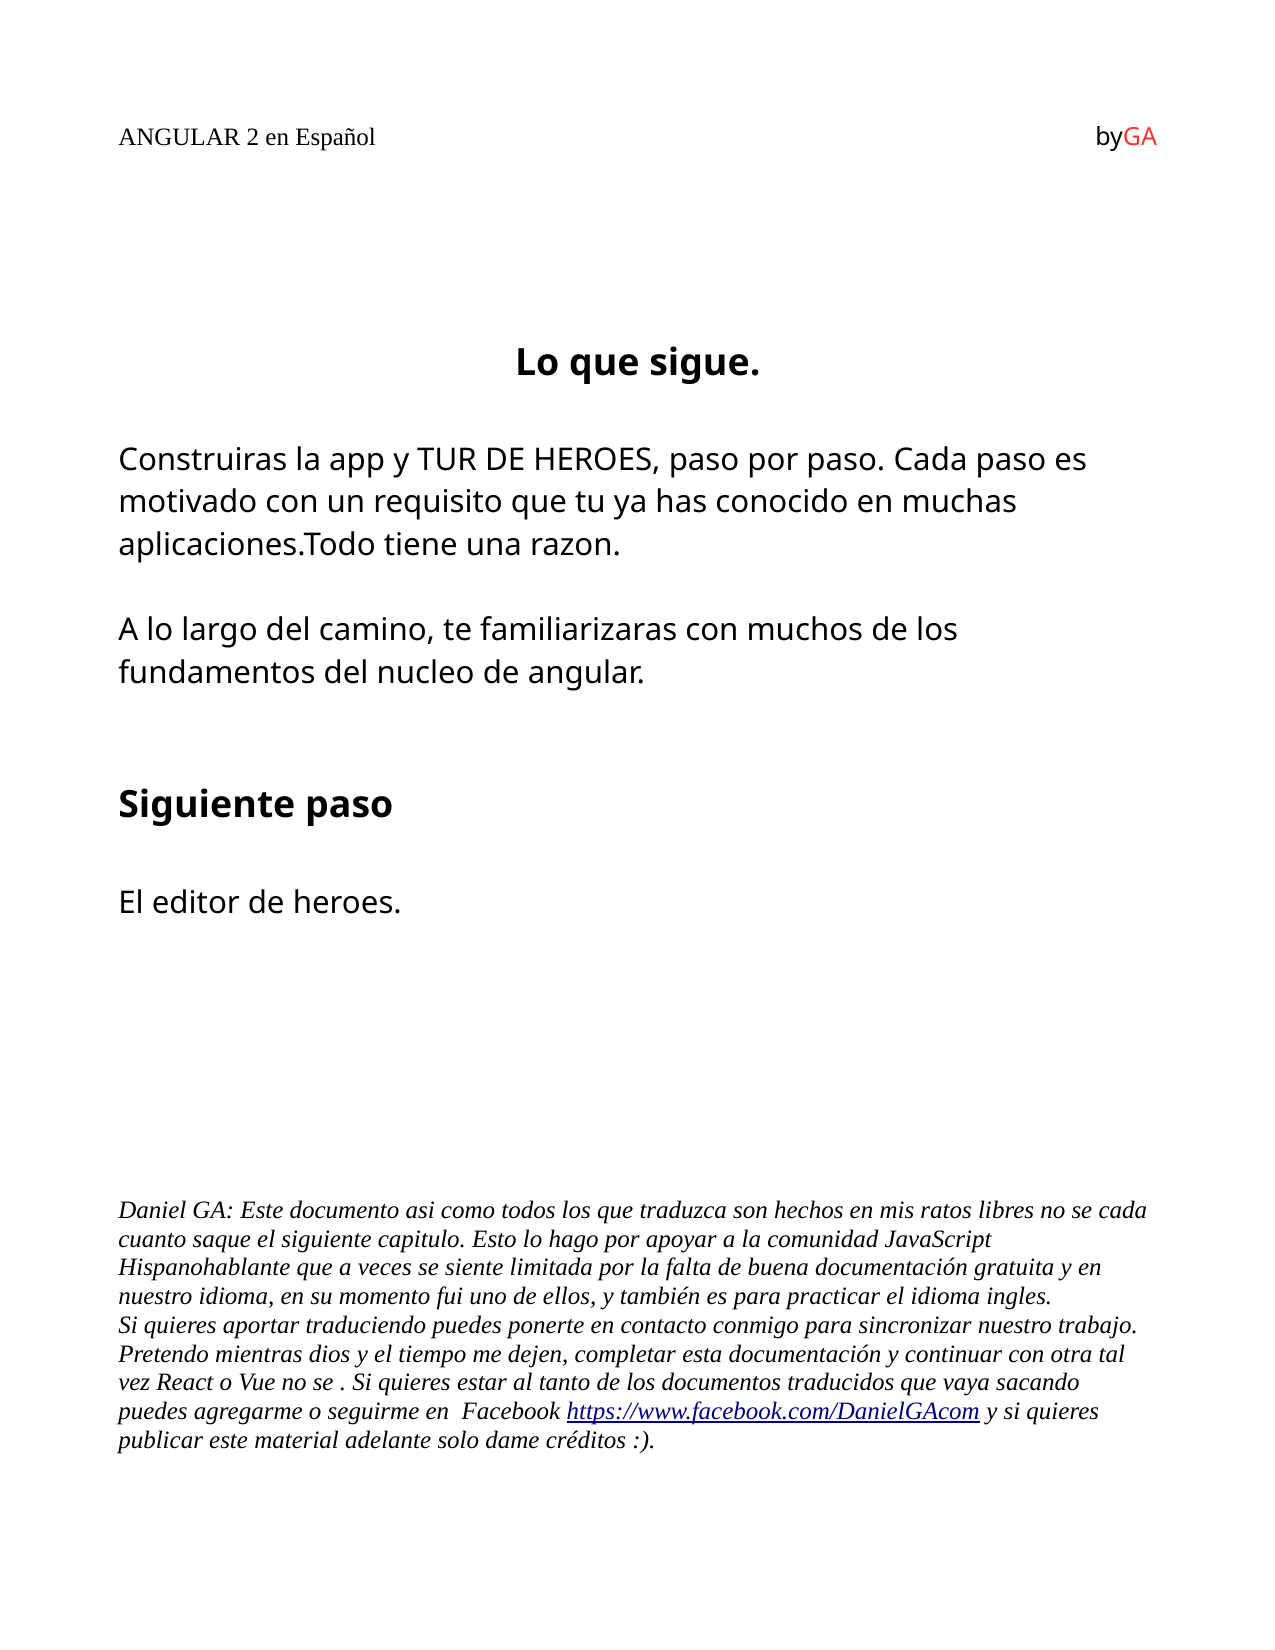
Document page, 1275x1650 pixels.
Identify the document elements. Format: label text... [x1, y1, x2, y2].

text Si quieres aportar traduciendo puedes ponerte en contacto conmigo para sincronizar nuestro trabajo. [118, 1310, 1157, 1339]
text Construiras la app y TUR DE HEROES, paso por paso. Cada paso es motivado con un requisito que tu ya has conocido en muchas aplicaciones.Todo tiene una razon. [118, 437, 1157, 565]
text A lo largo del camino, te familiarizaras con muchos de los fundamentos del nucleo de angular. [118, 607, 1157, 692]
text Lo que sigue. [118, 335, 1157, 386]
text Siguiente paso El editor de heroes. [118, 778, 1157, 922]
text Daniel GA: Este documento asi como todos los que traduzca son hechos en mis ratos libres no se cada cuanto saque el siguiente capitulo. Esto lo hago por apoyar a la comunidad JavaScript Hispanohablante que a veces se siente limitada por la falta de buena documentación gratuita y en nuestro idioma, en su momento fui uno de ellos, y también es para practicar el idioma ingles. [118, 1195, 1157, 1310]
text Pretendo mientras dios y el tiempo me dejen, completar esta documentación y continuar con otra tal vez React o Vue no se . Si quieres estar al tanto de los documentos traducidos que vaya sacando puedes agregarme o seguirme en Facebook https://www.facebook.com/DanielGAcom y si quieres publicar este material adelante solo dame créditos :). [118, 1339, 1157, 1454]
